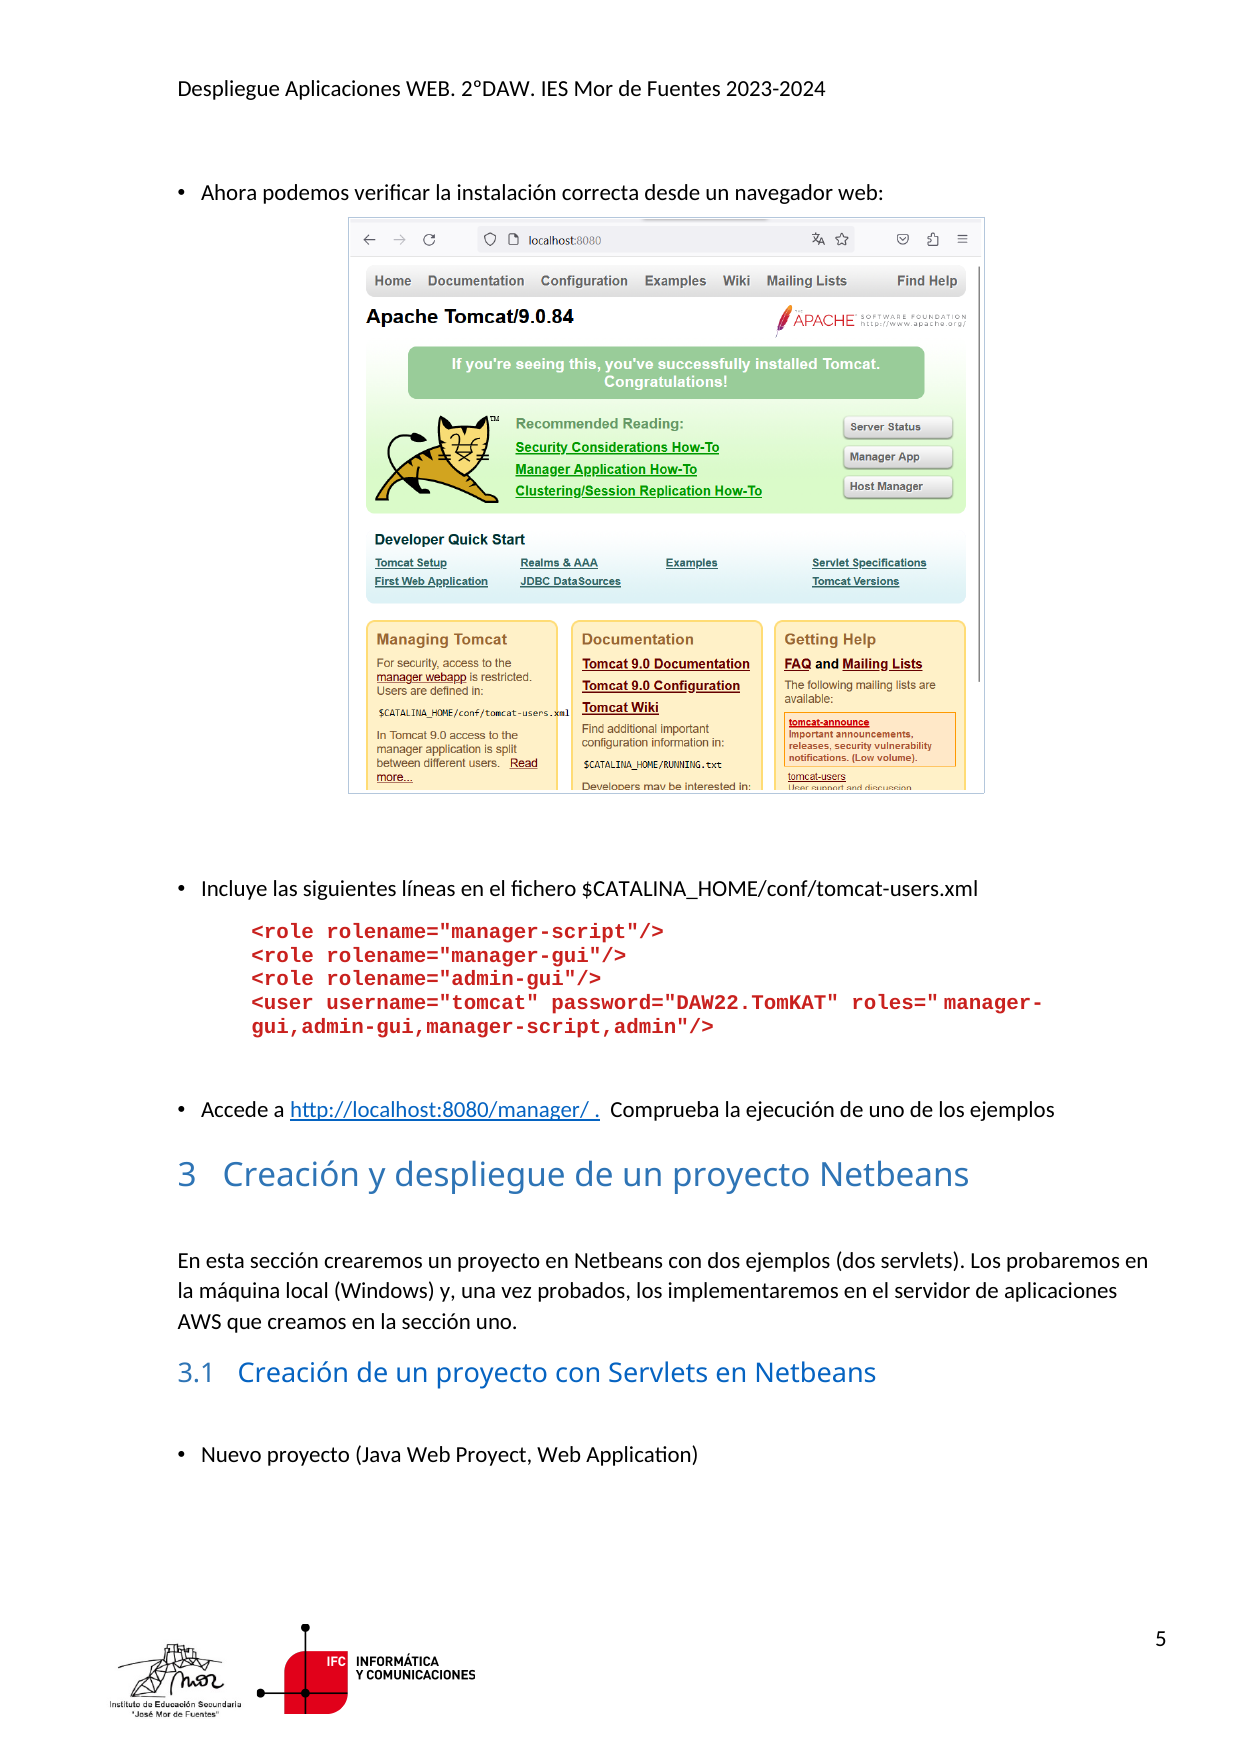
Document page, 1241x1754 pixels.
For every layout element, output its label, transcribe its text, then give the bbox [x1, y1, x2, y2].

subtitle Creación y despliegue de un proyecto Netbeans [177, 1151, 1167, 1196]
text En esta sección crearemos un proyecto en Netbeans con dos ejemplos (dos servlets). Los probaremos en la máquina local (Windows) y, una vez probados, los implementaremos en el servidor de aplicaciones AWS que creamos en la sección uno. [177, 1246, 1167, 1335]
subtitle Creación de un proyecto con Servlets en Netbeans [177, 1354, 1167, 1391]
text <role rolename="manager-gui"/> [251, 945, 1167, 968]
list Incluye las siguientes líneas en el fichero $CATALINA_HOME/conf/tomcat-users.xml [177, 874, 1167, 902]
list Accede a http://localhost:8080/manager/ . Comprueba la ejecución de uno de los ejemplos [177, 1095, 1167, 1123]
list Nuevo proyecto (Java Web Proyect, Web Application) [177, 1440, 1167, 1468]
list Ahora podemos verificar la instalación correcta desde un navegador web: [177, 178, 1167, 206]
picture [350, 219, 982, 790]
picture [256, 1624, 475, 1714]
picture [100, 1631, 249, 1736]
text <role rolename="manager-script"/> [251, 921, 1167, 945]
text <user username="tomcat" password="DAW22.TomKAT" roles=" manager-gui,admin-gui,manager-script,admin"/> [251, 992, 1167, 1039]
text <role rolename="admin-gui"/> [251, 968, 1167, 992]
